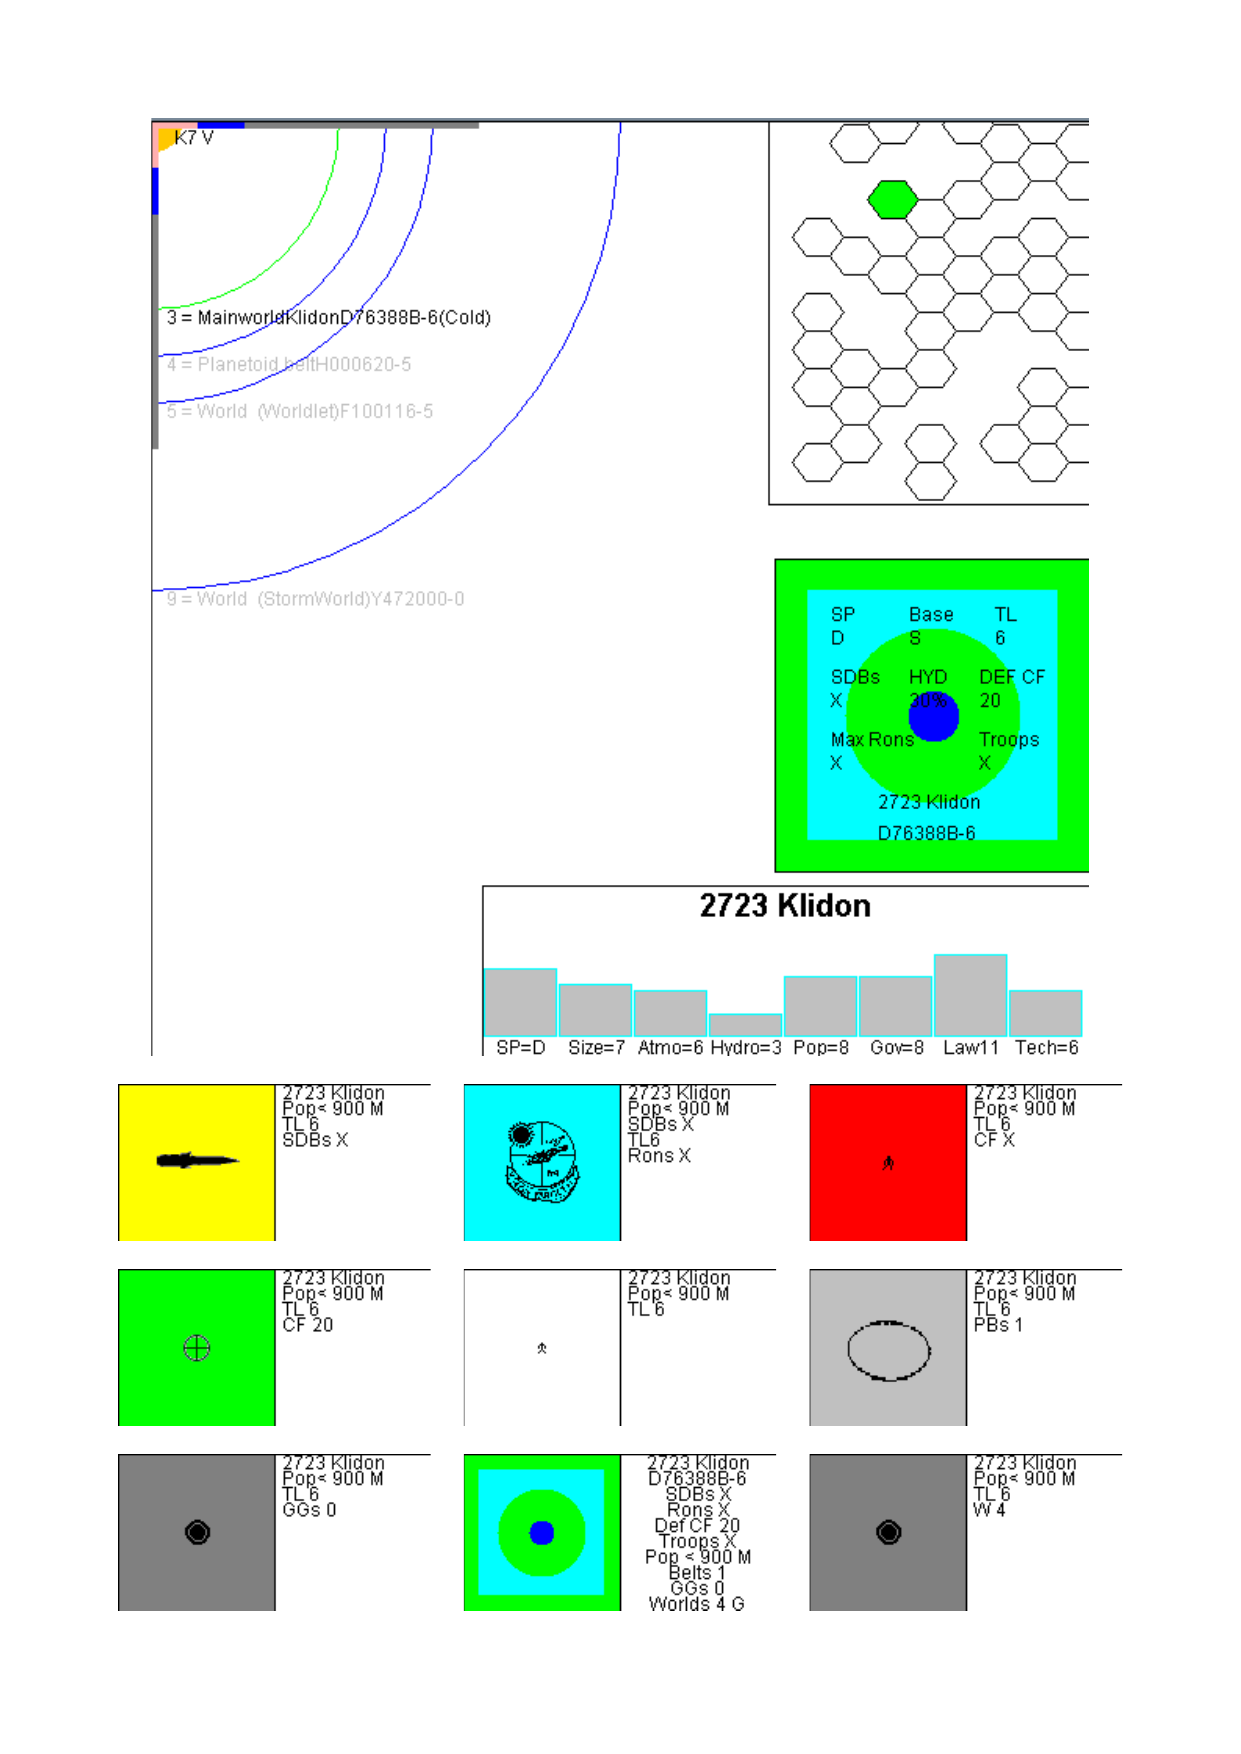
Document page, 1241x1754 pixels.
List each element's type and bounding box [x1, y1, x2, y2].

picture [118, 1269, 431, 1426]
picture [809, 1269, 1123, 1426]
picture [151, 118, 1089, 1056]
picture [118, 1084, 431, 1241]
picture [463, 1454, 777, 1611]
picture [118, 1454, 431, 1611]
picture [463, 1269, 777, 1426]
picture [809, 1084, 1123, 1241]
picture [463, 1084, 777, 1241]
picture [809, 1454, 1123, 1611]
